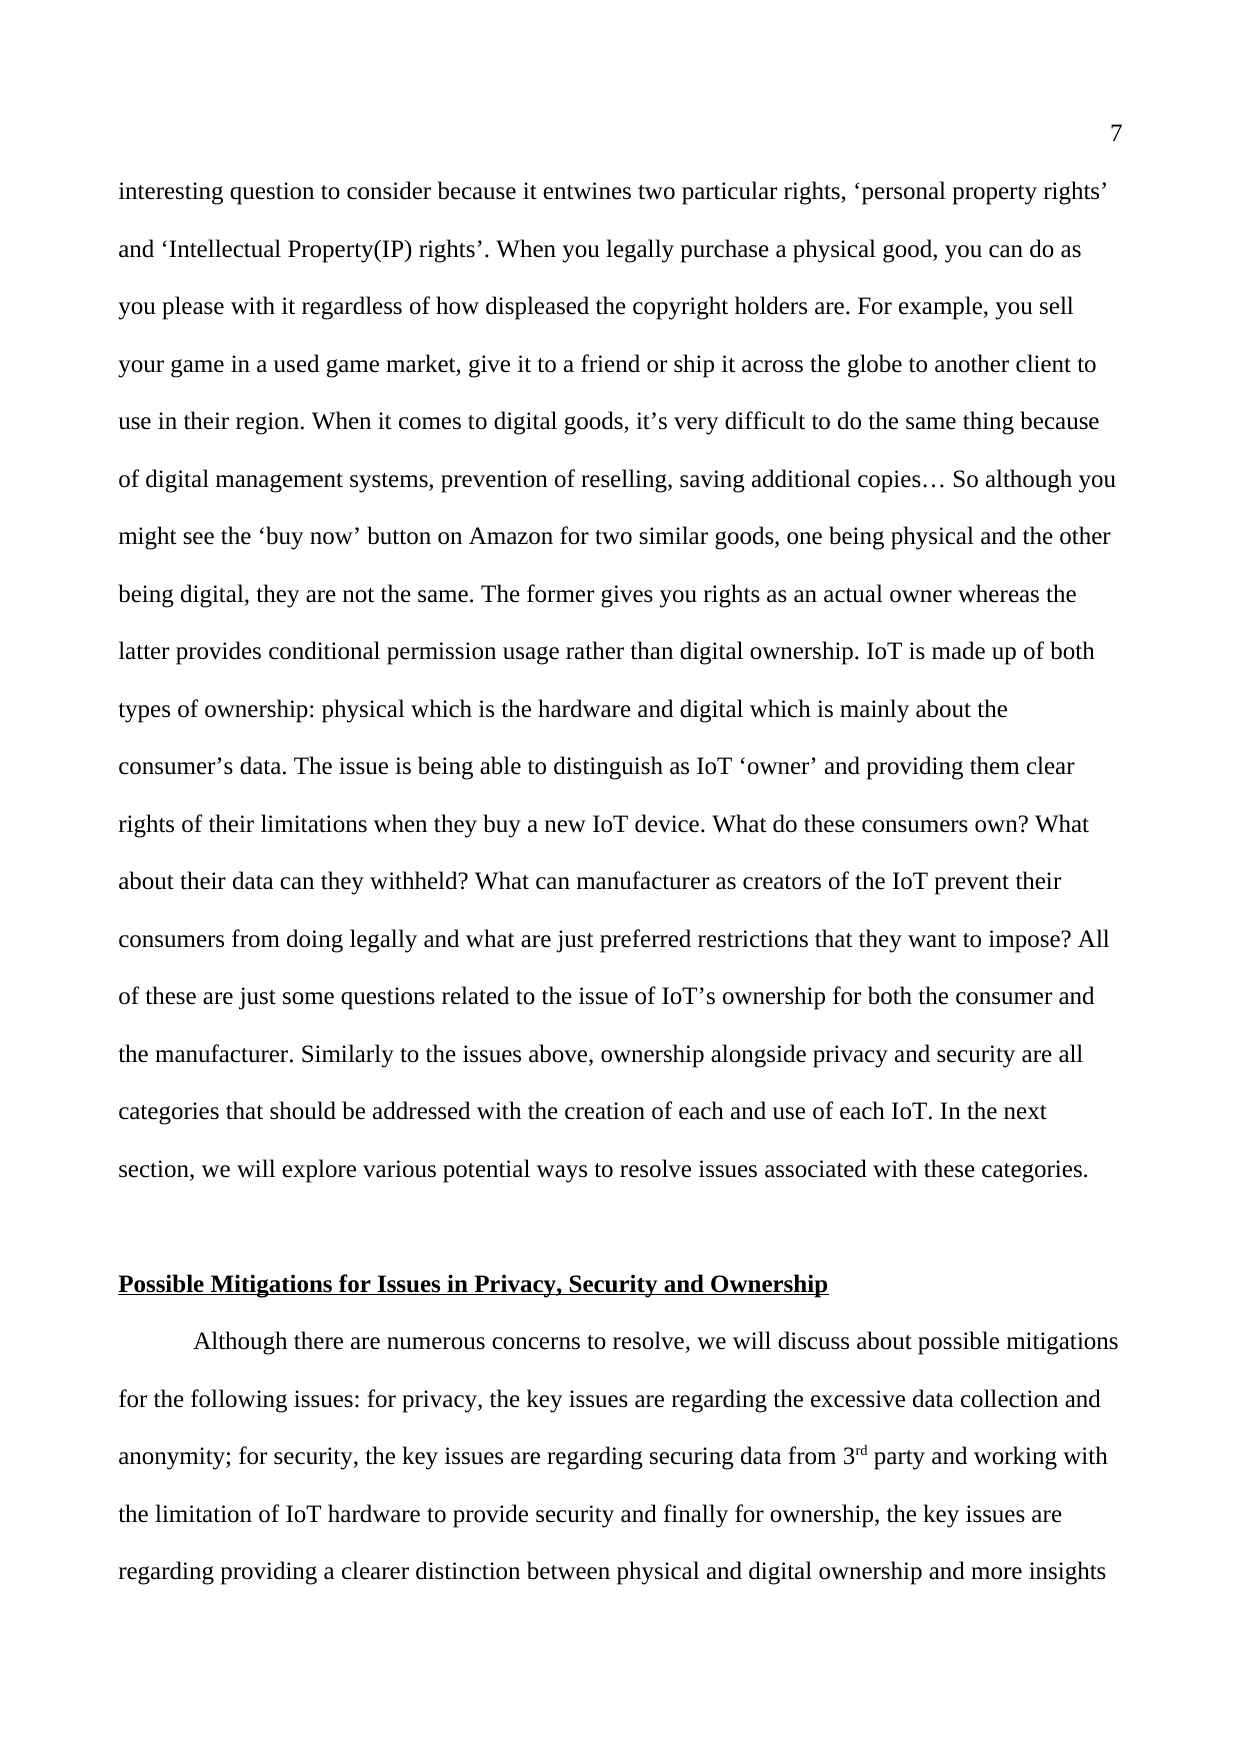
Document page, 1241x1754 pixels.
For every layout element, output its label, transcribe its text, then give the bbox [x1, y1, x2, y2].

text Possible Mitigations for Issues in Privacy, Security and Ownership [118, 1269, 1122, 1298]
text interesting question to consider because it entwines two particular rights, ‘personal property rights’ and ‘Intellectual Property(IP) rights’. When you legally purchase a physical good, you can do as you please with it regardless of how displeased the copyright holders are. For example, you sell your game in a used game market, give it to a friend or ship it across the globe to another client to use in their region. When it comes to digital goods, it’s very difficult to do the same thing because of digital management systems, prevention of reselling, saving additional copies… So although you might see the ‘buy now’ button on Amazon for two similar goods, one being physical and the other being digital, they are not the same. The former gives you rights as an actual owner whereas the latter provides conditional permission usage rather than digital ownership. IoT is made up of both types of ownership: physical which is the hardware and digital which is mainly about the consumer’s data. The issue is being able to distinguish as IoT ‘owner’ and providing them clear rights of their limitations when they buy a new IoT device. What do these consumers own? What about their data can they withheld? What can manufacturer as creators of the IoT prevent their consumers from doing legally and what are just preferred restrictions that they want to impose? All of these are just some questions related to the issue of IoT’s ownership for both the consumer and the manufacturer. Similarly to the issues above, ownership alongside privacy and security are all categories that should be addressed with the creation of each and use of each IoT. In the next section, we will explore various potential ways to resolve issues associated with these categories. [118, 176, 1122, 1183]
text Although there are numerous concerns to resolve, we will discuss about possible mitigations for the following issues: for privacy, the key issues are regarding the excessive data collection and anonymity; for security, the key issues are regarding securing data from 3rd party and working with the limitation of IoT hardware to provide security and finally for ownership, the key issues are regarding providing a clearer distinction between physical and digital ownership and more insights [118, 1326, 1122, 1585]
